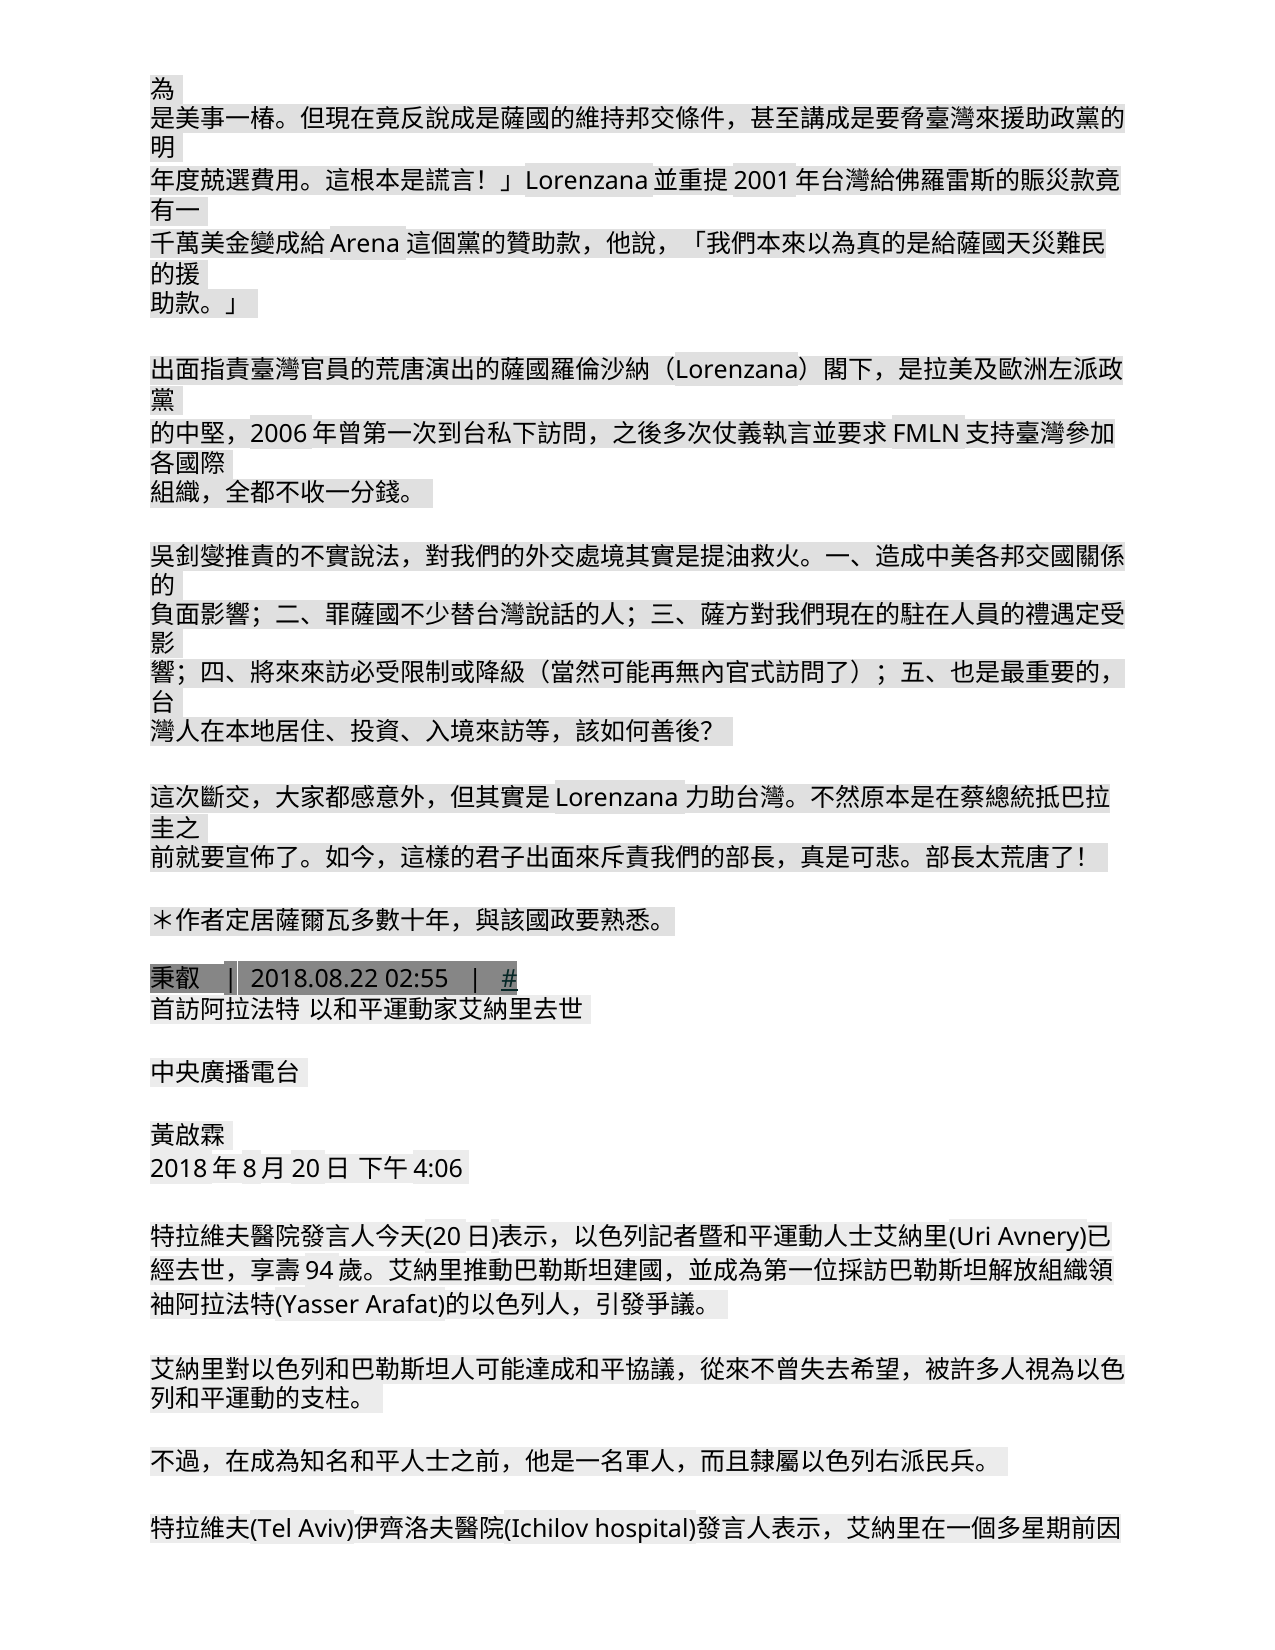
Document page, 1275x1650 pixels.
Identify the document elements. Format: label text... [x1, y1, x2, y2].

text 首訪阿拉法特 以和平運動家艾納里去世 中央廣播電台 黃啟霖 2018年8月20日 下午4:06 特拉維夫醫院發言人今天(20日)表示，以色列記者暨和平運動人士艾納里(Uri Avnery)已經去世，享壽94歲。艾納里推動巴勒斯坦建國，並成為第一位採訪巴勒斯坦解放組織領袖阿拉法特(Yasser Arafat)的以色列人，引發爭議。 艾納里對以色列和巴勒斯坦人可能達成和平協議，從來不曾失去希望，被許多人視為以色列和平運動的支柱。 不過，在成為知名和平人士之前，他是一名軍人，而且隸屬以色列右派民兵。 特拉維夫(Tel Aviv)伊齊洛夫醫院(Ichilov hospital)發言人表示，艾納里在一個多星期前因 [150, 995, 1125, 1544]
text 秉叡 | 2018.08.22 02:55 | # [150, 961, 1125, 995]
text http://www.storm.mg/article/480280 宋義仁 2018-08-23 06:10 這次薩爾瓦多與我斷交事件，外交部長吳釗燮在記者會的說法，實在是一派胡言，有兩件事 ，他說的不是事實。 第一件，所謂的「要求投資港口及周邊自貿區」，本無其事，臺灣只是被招商的許多國家之 一。本來臺灣就不必參與也沒能力經營。但國內自欺欺人，人派了所謂的考察團前來虛幌一 招 以致無法下臺，實在可悲。 第二件，所謂的「強索選舉經費」，更是可笑又可惡。臺灣以前是不用強索，自行送來，給 前右派執政黨的幾千萬美金完全違法，社會觀感不佳也是造成此次斷交的原因之一。（附註 ：前總統總統佛羅雷斯在2001年當地發生大地震時，接受了台灣捐贈的震災款項1500萬美元 ，卻沒有用於救災，佛羅雷斯被指控侵占了這筆款項，自2014年11月起，開始居家軟禁， 2016年貪瀆案宣判前腦溢血過世；另一位前總統薩卡，涉及洗錢侵吞公款被捕，在野黨指他 接受了陳水扁政府對拉丁美洲建交國元首卸任前的「後謝」禮金500萬美金，於2016年10月 被捕。） 現在薩國的政黨法和反洗錢法，根本不允許也不必要強索外國政府贊助。 其實說句公道話，現在執政的左派FMLN 以前和臺灣全無來往，我們的外交人員也從不與之 來往。但他們的表現出乎我外交人員意料之外。第一，就事論事，從不對我方失禮；第二， 從未以政黨、個人或任何基金的名義要錢，我們的駐在地和部內外交官都很清楚。部長不知 道嗎？ 因為吳釗燮的不當發言，Roberto Lorenzana 8 月21日對斷交事件的談話說，「臺灣的部長 不當發言很讓我們失望，竟然下流到此地步。前所未見，無法形容，因為全是憑空捏造。誣 指薩國政府向臺灣政府索取金錢來換取維持邦交。從這事件足證這一位總統，這個政府的高 度到底是置於何處。」 Roberto Lorenzana還說，他可以提出一件事實，「一個月前，這位臺灣的外交部長到薩訪 問，自己提出由台灣來購買薩國政府公債來幫補下年度預算缺口。這就是事實！我們也認為 是美事一椿。但現在竟反說成是薩國的維持邦交條件，甚至講成是要脅臺灣來援助政黨的明 年度兢選費用。這根本是謊言！」Lorenzana並重提2001年台灣給佛羅雷斯的賑災款竟有一 千萬美金變成給Arena 這個黨的贊助款，他說，「我們本來以為真的是給薩國天災難民的援 助款。」 出面指責臺灣官員的荒唐演出的薩國羅倫沙納（Lorenzana）閣下，是拉美及歐洲左派政黨 的中堅，2006年曾第一次到台私下訪問，之後多次仗義執言並要求FMLN支持臺灣參加各國際 組織，全都不收一分錢。 吳釗燮推責的不實說法，對我們的外交處境其實是提油救火。一、造成中美各邦交國關係的 負面影響；二、罪薩國不少替台灣說話的人；三、薩方對我們現在的駐在人員的禮遇定受影 響；四、將來來訪必受限制或降級（當然可能再無內官式訪問了）；五、也是最重要的，台 灣人在本地居住、投資、入境來訪等，該如何善後？ 這次斷交，大家都感意外，但其實是Lorenzana 力助台灣。不然原本是在蔡總統抵巴拉圭之 前就要宣佈了。如今，這樣的君子出面來斥責我們的部長，真是可悲。部長太荒唐了！ ＊作者定居薩爾瓦多數十年，與該國政要熟悉。 [150, 75, 1125, 936]
